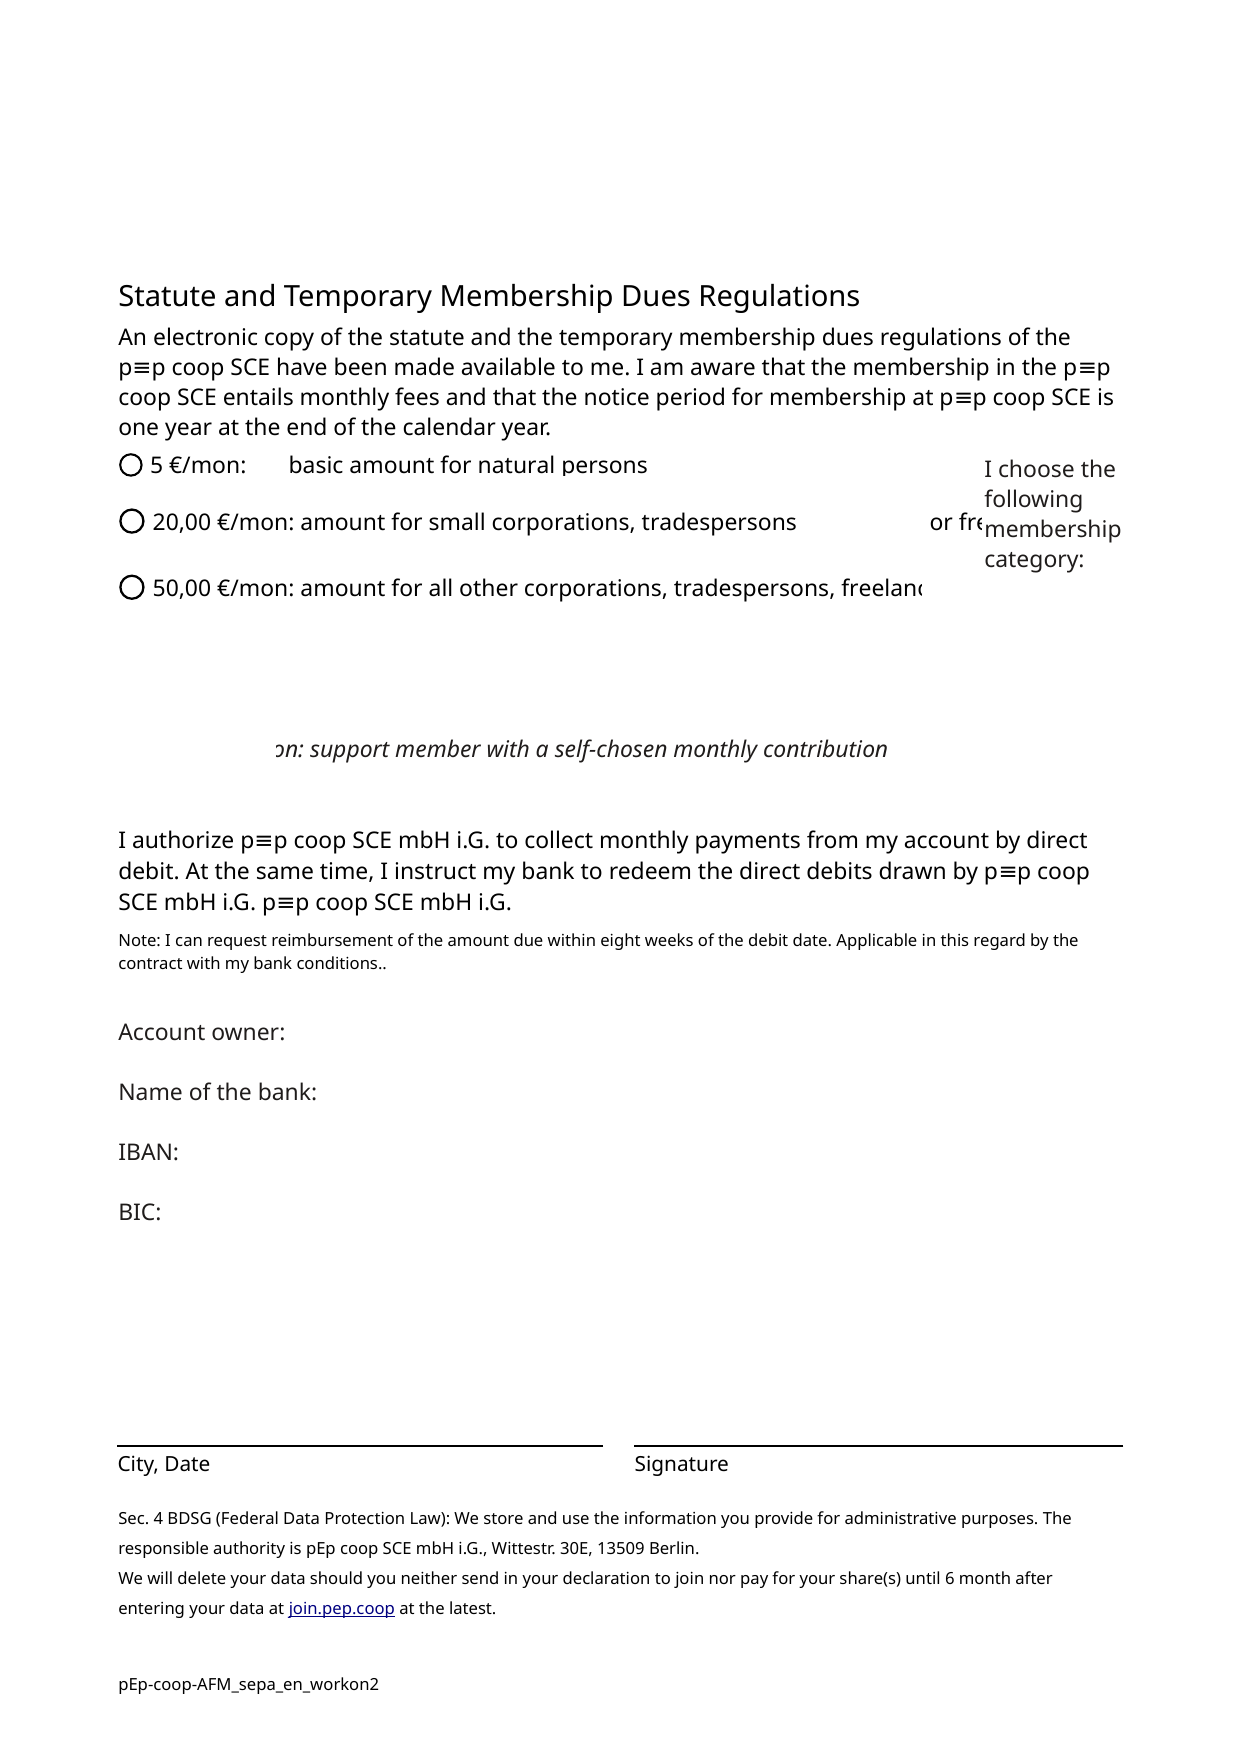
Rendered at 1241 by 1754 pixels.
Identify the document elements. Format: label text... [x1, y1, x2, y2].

text Sec. 4 BDSG (Federal Data Protection Law): We store and use the information you provide for administrative purposes. The responsible authority is pEp coop SCE mbH i.G., Wittestr. 30E, 13509 Berlin. [118, 1501, 1122, 1561]
text Name of the bank: [118, 1076, 1122, 1106]
subtitle Statute and Temporary Membership Dues Regulations [118, 282, 1122, 312]
text An electronic copy of the statute and the temporary membership dues regulations of the p≡p coop SCE have been made available to me. I am aware that the membership in the p≡p coop SCE entails monthly fees and that the notice period for membership at p≡p coop SCE is one year at the end of the calendar year. [118, 321, 1122, 441]
text Account owner: [118, 1016, 340, 1046]
text BIC: [118, 1196, 1122, 1226]
text I authorize p≡p coop SCE mbH i.G. to collect monthly payments from my account by direct debit. At the same time, I instruct my bank to redeem the direct debits drawn by p≡p coop SCE mbH i.G. p≡p coop SCE mbH i.G. [118, 823, 1122, 917]
table_header Signature [634, 1447, 1123, 1477]
table_header [603, 1406, 634, 1477]
text €/mon: support member with a self-chosen monthly contribution [118, 733, 1122, 763]
text We will delete your data should you neither send in your declaration to join nor pay for your share(s) until 6 month after entering your data at join.pep.coop at the latest. [118, 1561, 1122, 1621]
text IBAN: [118, 1136, 340, 1166]
text [1111, 1016, 1122, 1046]
table_header City, Date [117, 1447, 603, 1477]
text [1111, 1136, 1122, 1166]
text Note: I can request reimbursement of the amount due within eight weeks of the debit date. Applicable in this regard by the contract with my bank conditions.. [118, 929, 1122, 974]
table_header [634, 1406, 1123, 1445]
text I choose the following membership category: [118, 454, 1122, 574]
table_header [117, 1406, 603, 1445]
